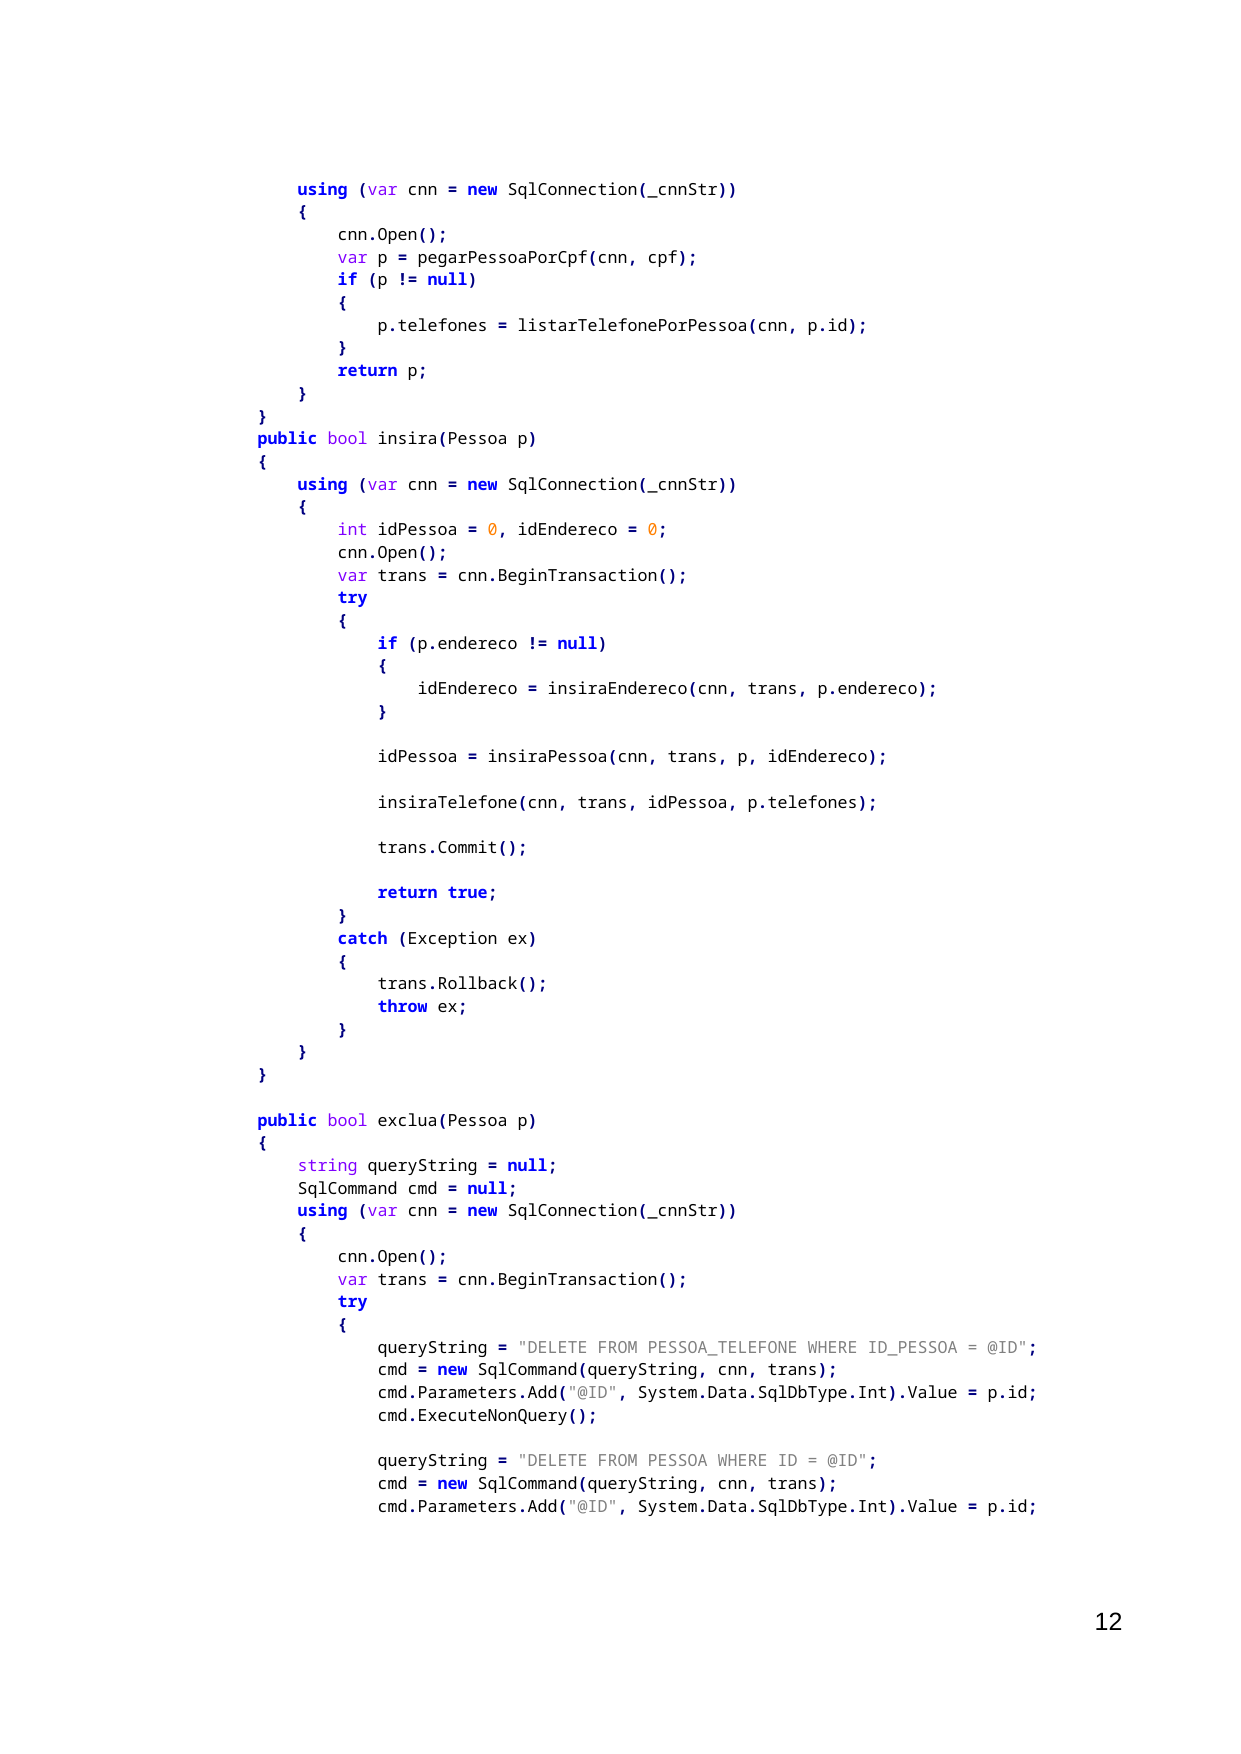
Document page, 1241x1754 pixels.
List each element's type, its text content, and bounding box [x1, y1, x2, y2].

text idEndereco = insiraEndereco(cnn, trans, p.endereco); [177, 677, 1122, 699]
text cmd.Parameters.Add("@ID", System.Data.SqlDbType.Int).Value = p.id; [177, 1381, 1122, 1403]
text SqlCommand cmd = null; [177, 1176, 1122, 1199]
text int idPessoa = 0, idEndereco = 0; [177, 518, 1122, 541]
text public bool insira(Pessoa p) [177, 427, 1122, 450]
text { [177, 1313, 1122, 1335]
text { [177, 1222, 1122, 1244]
text var trans = cnn.BeginTransaction(); [177, 1267, 1122, 1290]
text trans.Rollback(); [177, 972, 1122, 995]
text } [177, 1063, 1122, 1086]
text { [177, 495, 1122, 518]
text using (var cnn = new SqlConnection(_cnnStr)) [177, 1199, 1122, 1222]
text cnn.Open(); [177, 541, 1122, 563]
text } [177, 382, 1122, 404]
text if (p.endereco != null) [177, 631, 1122, 654]
text { [177, 609, 1122, 631]
text cmd.ExecuteNonQuery(); [177, 1403, 1122, 1426]
text public bool exclua(Pessoa p) [177, 1108, 1122, 1131]
text return p; [177, 359, 1122, 382]
text } [177, 699, 1122, 722]
text { [177, 200, 1122, 223]
text queryString = "DELETE FROM PESSOA WHERE ID = @ID"; [177, 1449, 1122, 1472]
text if (p != null) [177, 268, 1122, 291]
text try [177, 586, 1122, 609]
text } [177, 336, 1122, 359]
text } [177, 904, 1122, 927]
text { [177, 654, 1122, 677]
text var p = pegarPessoaPorCpf(cnn, cpf); [177, 245, 1122, 268]
text throw ex; [177, 995, 1122, 1017]
text trans.Commit(); [177, 836, 1122, 858]
text using (var cnn = new SqlConnection(_cnnStr)) [177, 472, 1122, 495]
text { [177, 949, 1122, 972]
text string queryString = null; [177, 1154, 1122, 1176]
text } [177, 1017, 1122, 1040]
text } [177, 404, 1122, 427]
text cmd = new SqlCommand(queryString, cnn, trans); [177, 1358, 1122, 1381]
text { [177, 450, 1122, 472]
text var trans = cnn.BeginTransaction(); [177, 563, 1122, 586]
text cmd.Parameters.Add("@ID", System.Data.SqlDbType.Int).Value = p.id; [177, 1494, 1122, 1517]
text return true; [177, 881, 1122, 904]
text } [177, 1040, 1122, 1063]
text queryString = "DELETE FROM PESSOA_TELEFONE WHERE ID_PESSOA = @ID"; [177, 1335, 1122, 1358]
text { [177, 1131, 1122, 1154]
text cnn.Open(); [177, 1244, 1122, 1267]
text p.telefones = listarTelefonePorPessoa(cnn, p.id); [177, 313, 1122, 336]
text catch (Exception ex) [177, 927, 1122, 949]
text try [177, 1290, 1122, 1313]
text { [177, 291, 1122, 313]
text cmd = new SqlCommand(queryString, cnn, trans); [177, 1472, 1122, 1494]
text insiraTelefone(cnn, trans, idPessoa, p.telefones); [177, 790, 1122, 813]
text cnn.Open(); [177, 223, 1122, 245]
text using (var cnn = new SqlConnection(_cnnStr)) [177, 177, 1122, 200]
text idPessoa = insiraPessoa(cnn, trans, p, idEndereco); [177, 745, 1122, 768]
